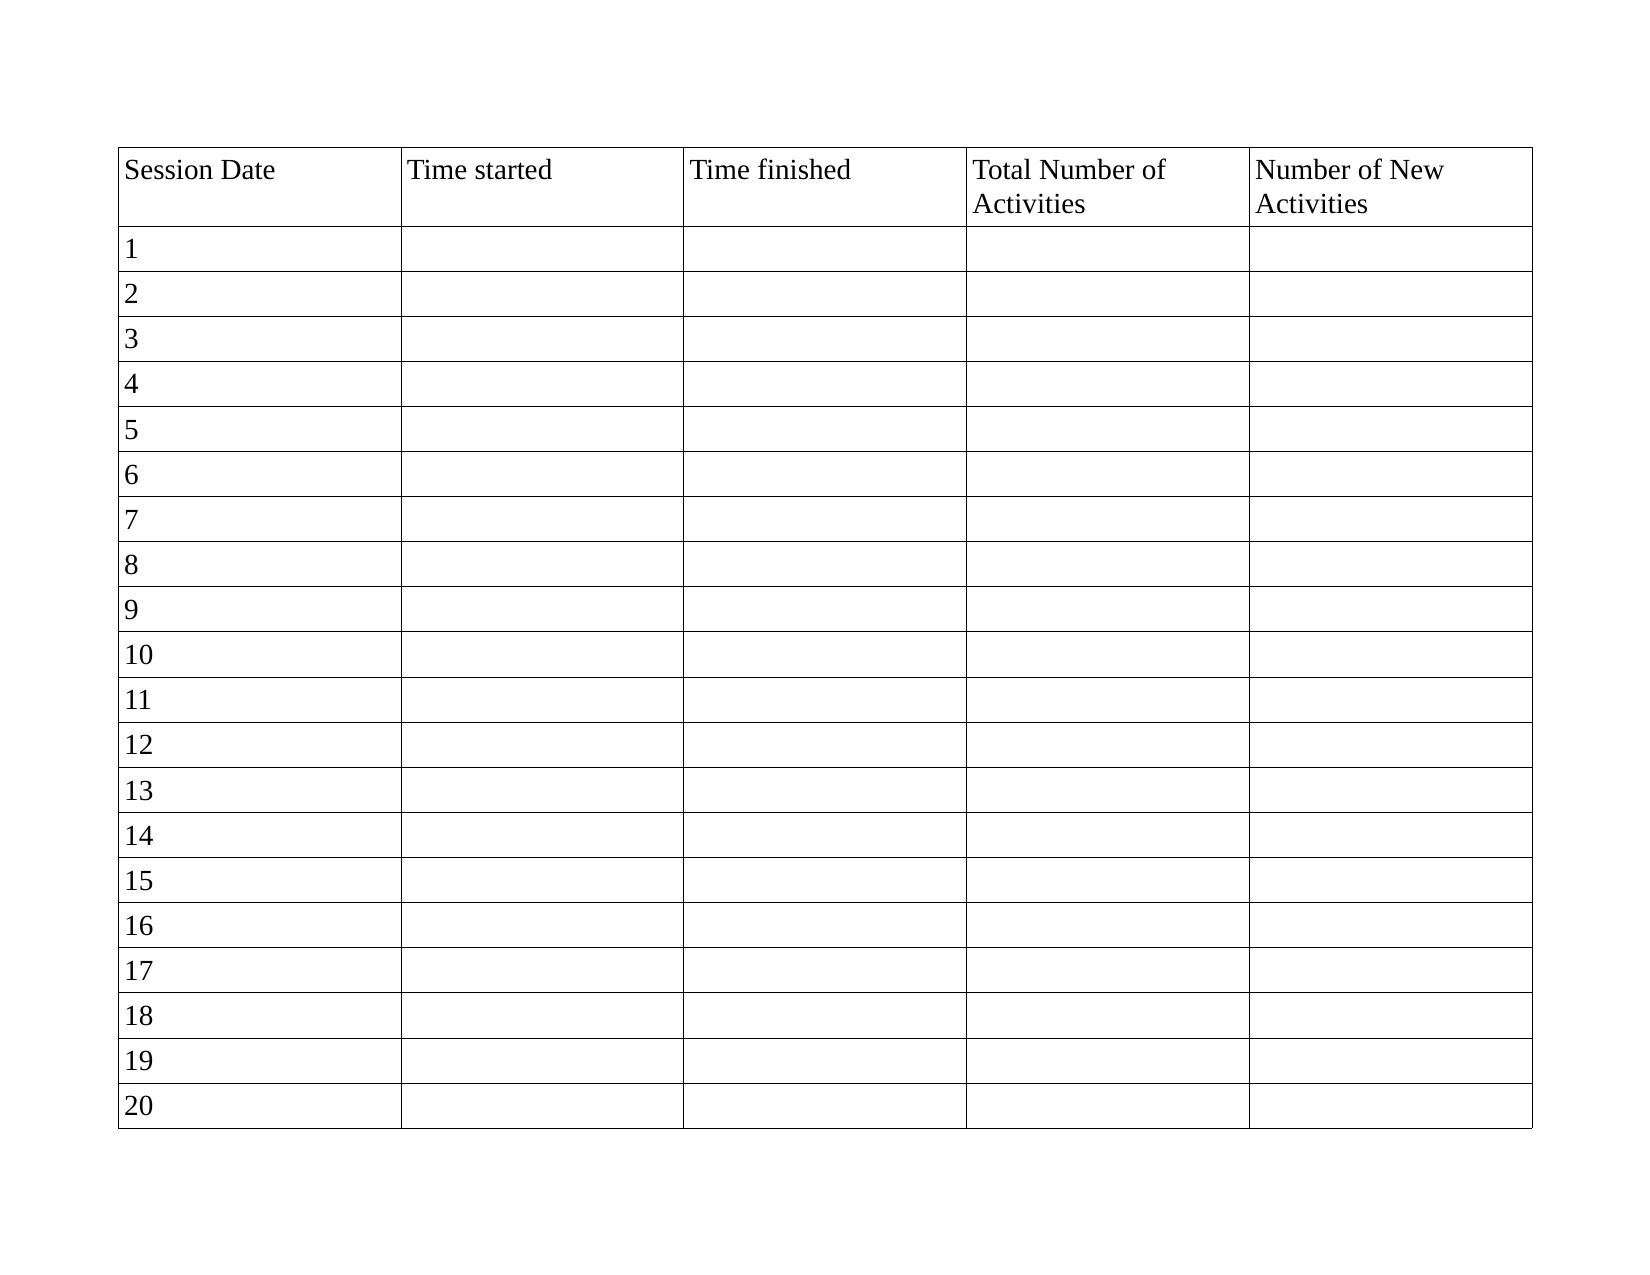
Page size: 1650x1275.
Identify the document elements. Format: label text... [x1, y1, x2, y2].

table_cell [402, 723, 683, 767]
table_cell [684, 317, 966, 361]
table_header Time finished [684, 148, 966, 226]
table_cell 19 [119, 1039, 401, 1082]
table_cell 10 [119, 632, 401, 677]
table_cell [402, 813, 683, 857]
table_cell [967, 542, 1249, 586]
table_cell [967, 768, 1249, 812]
table_cell [1250, 1084, 1532, 1128]
table_cell [1250, 858, 1532, 902]
table_cell [967, 362, 1249, 406]
table_cell [1250, 632, 1532, 677]
table_cell 6 [119, 452, 401, 496]
table_cell [402, 948, 683, 992]
table_cell 9 [119, 587, 401, 631]
table_cell [402, 452, 683, 496]
table_cell [684, 678, 966, 722]
table_cell [402, 362, 683, 406]
table_cell [402, 632, 683, 677]
table_header Time started [402, 148, 683, 226]
table_cell [684, 813, 966, 857]
table_cell [684, 858, 966, 902]
table_cell [967, 632, 1249, 677]
table_cell 17 [119, 948, 401, 992]
table_cell [684, 272, 966, 316]
table_cell [967, 858, 1249, 902]
table_cell [1250, 903, 1532, 947]
table_cell [402, 678, 683, 722]
table_cell [684, 497, 966, 541]
table_cell [684, 948, 966, 992]
table_cell [402, 768, 683, 812]
table_cell [967, 723, 1249, 767]
table_cell [402, 1084, 683, 1128]
table_cell [1250, 227, 1532, 271]
table_cell [684, 723, 966, 767]
table_cell [967, 272, 1249, 316]
table_cell [402, 227, 683, 271]
table_cell 14 [119, 813, 401, 857]
table_cell [1250, 678, 1532, 722]
table_cell [967, 948, 1249, 992]
table_cell [967, 407, 1249, 451]
table_cell [684, 1084, 966, 1128]
table_cell 4 [119, 362, 401, 406]
table_cell [684, 632, 966, 677]
table_cell [684, 227, 966, 271]
table_cell [1250, 768, 1532, 812]
table_cell [1250, 272, 1532, 316]
table_cell [402, 272, 683, 316]
table_cell 16 [119, 903, 401, 947]
table_cell [684, 362, 966, 406]
table_cell [967, 1039, 1249, 1082]
table_header Total Number of Activities [967, 148, 1249, 226]
table_cell 12 [119, 723, 401, 767]
table_cell [967, 678, 1249, 722]
table_cell 20 [119, 1084, 401, 1128]
table_cell 2 [119, 272, 401, 316]
table_cell [967, 1084, 1249, 1128]
table_cell 5 [119, 407, 401, 451]
table_cell [1250, 723, 1532, 767]
table_cell [684, 407, 966, 451]
table_cell [684, 587, 966, 631]
table_cell [1250, 497, 1532, 541]
table_cell [402, 497, 683, 541]
table_cell [684, 542, 966, 586]
table_cell 3 [119, 317, 401, 361]
table_cell [684, 1039, 966, 1082]
table_cell [402, 1039, 683, 1082]
table_cell [967, 317, 1249, 361]
table_header Session Date [119, 148, 401, 226]
table_cell 18 [119, 993, 401, 1037]
table_cell [1250, 362, 1532, 406]
table_cell [1250, 317, 1532, 361]
table_cell [967, 227, 1249, 271]
table_cell [402, 587, 683, 631]
table_cell [402, 858, 683, 902]
table_cell [402, 407, 683, 451]
table_cell 11 [119, 678, 401, 722]
table_cell [402, 993, 683, 1037]
table_header Number of New Activities [1250, 148, 1532, 226]
table_cell [967, 903, 1249, 947]
table_cell 7 [119, 497, 401, 541]
table_cell [1250, 587, 1532, 631]
table_cell [1250, 1039, 1532, 1082]
table_cell [1250, 407, 1532, 451]
table_cell 1 [119, 227, 401, 271]
table_cell [684, 768, 966, 812]
table_cell 8 [119, 542, 401, 586]
table_cell [684, 993, 966, 1037]
table_cell [967, 452, 1249, 496]
table_cell [967, 497, 1249, 541]
table_cell [1250, 993, 1532, 1037]
table_cell [1250, 452, 1532, 496]
table_cell [967, 813, 1249, 857]
table_cell [402, 903, 683, 947]
table_cell 13 [119, 768, 401, 812]
table_cell [402, 542, 683, 586]
table_cell [1250, 813, 1532, 857]
table_cell [684, 903, 966, 947]
table_cell [684, 452, 966, 496]
table_cell [402, 317, 683, 361]
table_cell [1250, 948, 1532, 992]
table_cell 15 [119, 858, 401, 902]
table_cell [1250, 542, 1532, 586]
table_cell [967, 587, 1249, 631]
table_cell [967, 993, 1249, 1037]
